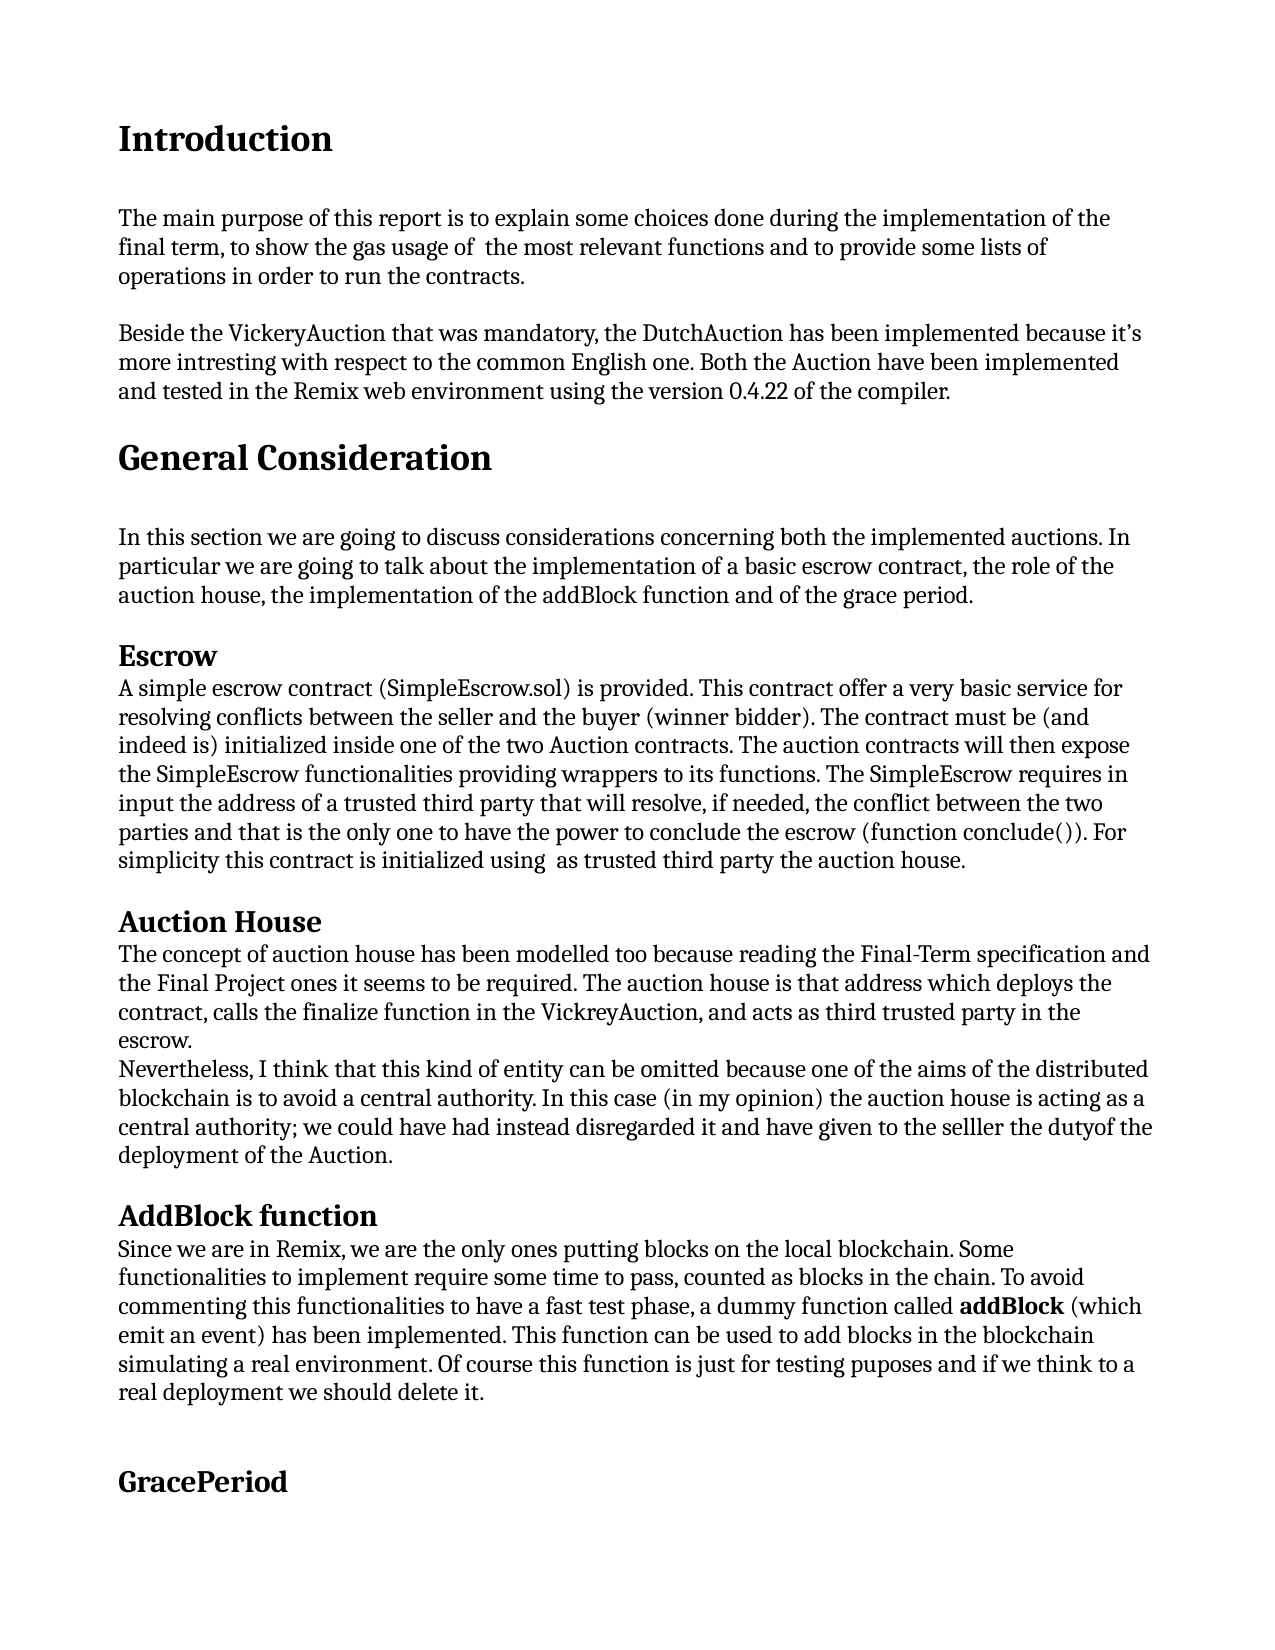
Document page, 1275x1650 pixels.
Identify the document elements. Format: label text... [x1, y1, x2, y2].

text General Consideration [118, 437, 1157, 480]
text Auction House [118, 904, 1157, 940]
text AddBlock function [118, 1199, 1157, 1234]
text Introduction [118, 118, 1157, 161]
text Escrow [118, 638, 1157, 674]
text GracePeriod [118, 1464, 1157, 1501]
text The main purpose of this report is to explain some choices done during the implementation of the final term, to show the gas usage of the most relevant functions and to provide some lists of operations in order to run the contracts. [118, 204, 1157, 291]
text A simple escrow contract (SimpleEscrow.sol) is provided. This contract offer a very basic service for resolving conflicts between the seller and the buyer (winner bidder). The contract must be (and indeed is) initialized inside one of the two Auction contracts. The auction contracts will then expose the SimpleEscrow functionalities providing wrappers to its functions. The SimpleEscrow requires in input the address of a trusted third party that will resolve, if needed, the conflict between the two parties and that is the only one to have the power to conclude the escrow (function conclude()). For simplicity this contract is initialized using as trusted third party the auction house. [118, 674, 1157, 875]
text In this section we are going to discuss considerations concerning both the implemented auctions. In particular we are going to talk about the implementation of a basic escrow contract, the role of the auction house, the implementation of the addBlock function and of the grace period. [118, 480, 1157, 609]
text The concept of auction house has been modelled too because reading the Final-Term specification and the Final Project ones it seems to be required. The auction house is that address which deploys the contract, calls the finalize function in the VickreyAuction, and acts as third trusted party in the escrow. [118, 940, 1157, 1055]
text Nevertheless, I think that this kind of entity can be omitted because one of the aims of the distributed blockchain is to avoid a central authority. In this case (in my opinion) the auction house is acting as a central authority; we could have had instead disregarded it and have given to the selller the dutyof the deployment of the Auction. [118, 1055, 1157, 1170]
text Since we are in Remix, we are the only ones putting blocks on the local blockchain. Some functionalities to implement require some time to pass, counted as blocks in the chain. To avoid commenting this functionalities to have a fast test phase, a dummy function called addBlock (which emit an event) has been implemented. This function can be used to add blocks in the blockchain simulating a real environment. Of course this function is just for testing puposes and if we think to a real deployment we should delete it. [118, 1234, 1157, 1407]
text Beside the VickeryAuction that was mandatory, the DutchAuction has been implemented because it’s more intresting with respect to the common English one. Both the Auction have been implemented and tested in the Remix web environment using the version 0.4.22 of the compiler. [118, 319, 1157, 406]
